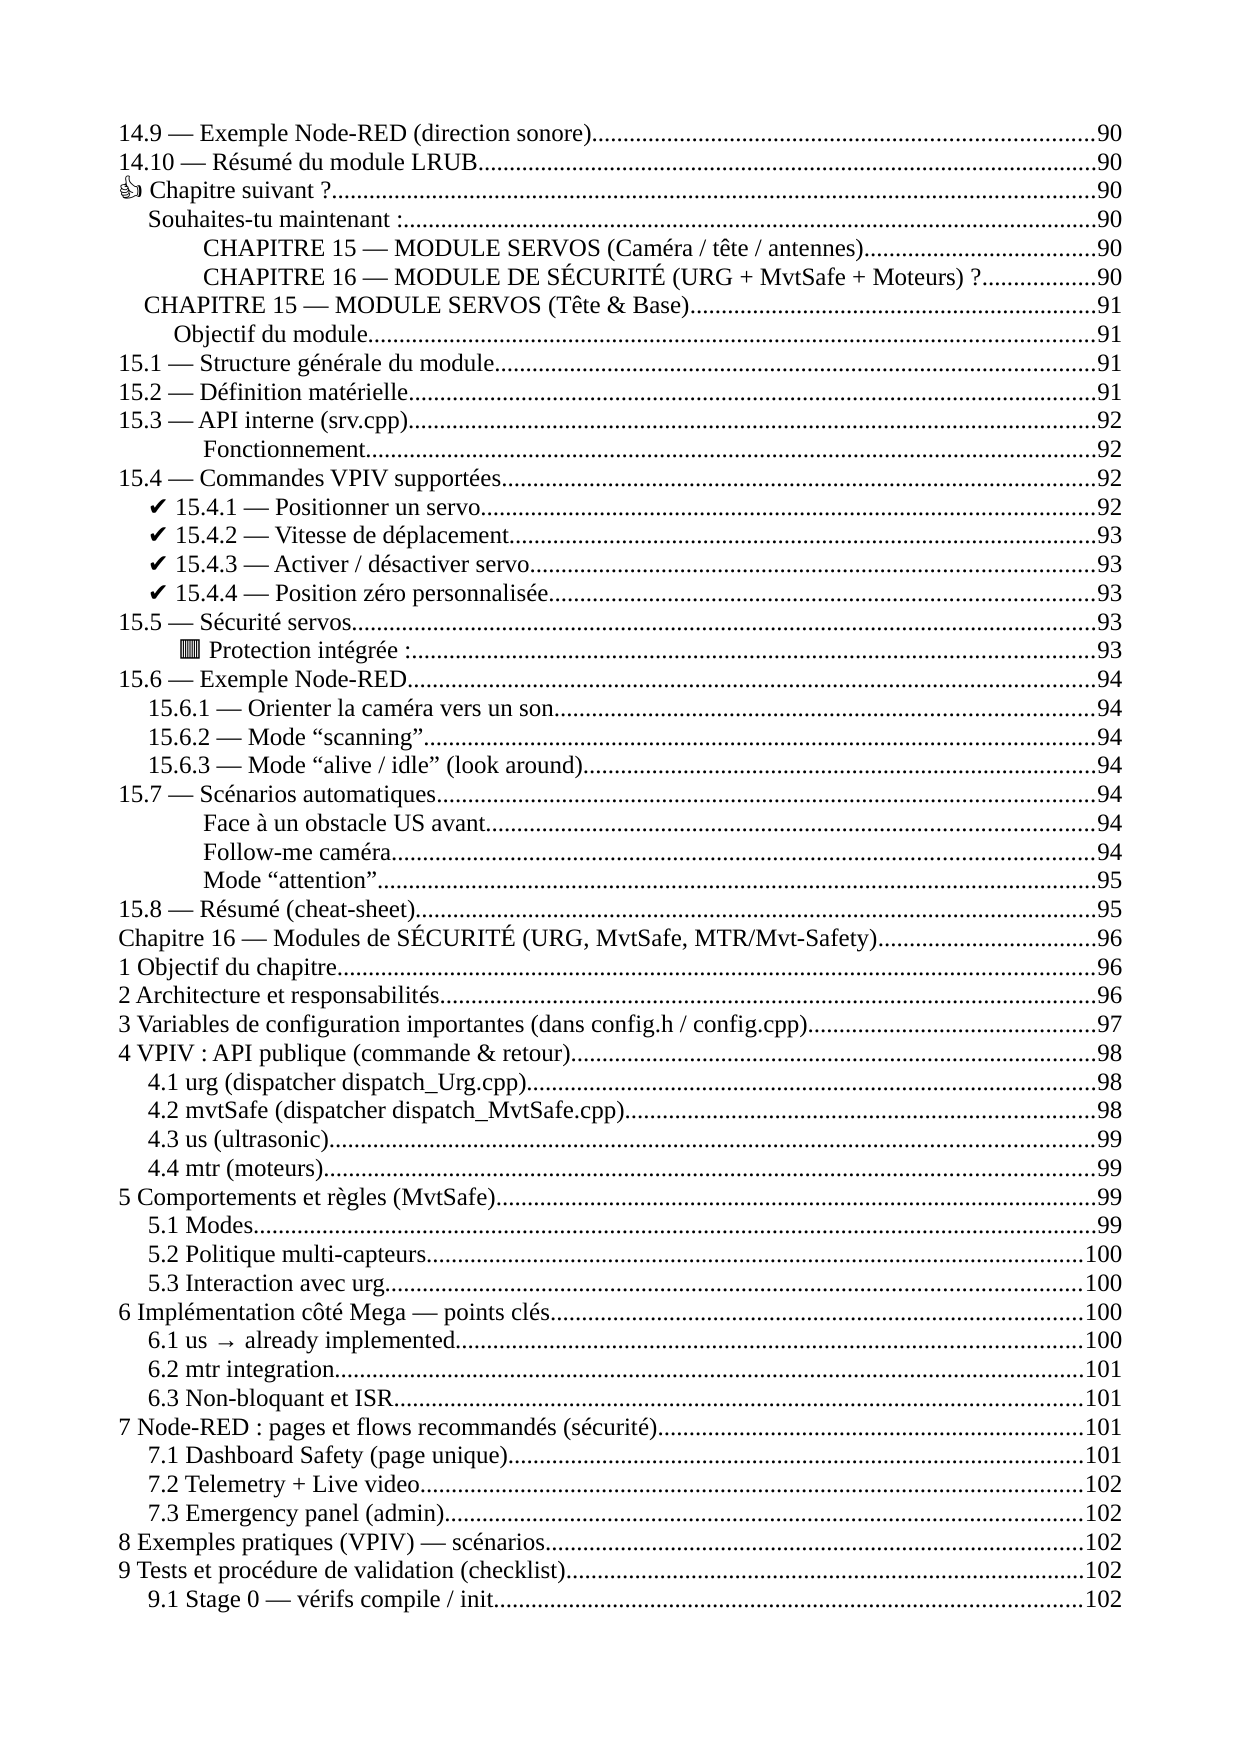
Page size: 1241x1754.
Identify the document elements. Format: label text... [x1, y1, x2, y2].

text 7.3 Emergency panel (admin) 102 [148, 1498, 1122, 1527]
text 15.6.2 — Mode “scanning” 94 [148, 722, 1122, 751]
text 🔴 CHAPITRE 16 — MODULE DE SÉCURITÉ (URG + MvtSafe + Moteurs) ? 90 [177, 262, 1122, 291]
text 6.2 mtr integration 101 [148, 1354, 1122, 1383]
text 4.4 mtr (moteurs) 99 [148, 1153, 1122, 1182]
text 15.7 — Scénarios automatiques 94 [118, 779, 1122, 808]
text 🎯 Objectif du module 91 [148, 319, 1122, 348]
text 14.10 — Résumé du module LRUB 90 [118, 147, 1122, 176]
text 7 Node-RED : pages et flows recommandés (sécurité) 101 [118, 1412, 1122, 1441]
text 6 Implémentation côté Mega — points clés 100 [118, 1297, 1122, 1326]
text 15.3 — API interne (srv.cpp) 92 [118, 406, 1122, 434]
text 15.2 — Définition matérielle 91 [118, 377, 1122, 406]
text Souhaites-tu maintenant : 90 [148, 204, 1122, 233]
text 🧠 Fonctionnement 92 [177, 434, 1122, 463]
text 👍 Chapitre suivant ? 90 [118, 176, 1122, 204]
text 2 Architecture et responsabilités 96 [118, 981, 1122, 1009]
text 5 Comportements et règles (MvtSafe) 99 [118, 1182, 1122, 1211]
text 3 Variables de configuration importantes (dans config.h / config.cpp) 97 [118, 1009, 1122, 1038]
text 15.8 — Résumé (cheat-sheet) 95 [118, 894, 1122, 923]
text 14.9 — Exemple Node-RED (direction sonore) 90 [118, 118, 1122, 147]
text 15.1 — Structure générale du module 91 [118, 348, 1122, 377]
text ✔ 15.4.3 — Activer / désactiver servo 93 [148, 549, 1122, 578]
text 15.4 — Commandes VPIV supportées 92 [118, 463, 1122, 492]
text Chapitre 16 — Modules de SÉCURITÉ (URG, MvtSafe, MTR/Mvt-Safety) 96 [118, 923, 1122, 952]
text 15.5 — Sécurité servos 93 [118, 607, 1122, 636]
text 5.2 Politique multi-capteurs 100 [148, 1239, 1122, 1268]
text ✔ 15.4.1 — Positionner un servo 92 [148, 492, 1122, 521]
text ✔ 15.4.4 — Position zéro personnalisée 93 [148, 578, 1122, 607]
text 6.1 us → already implemented 100 [148, 1326, 1122, 1354]
text 🔶 CHAPITRE 15 — MODULE SERVOS (Caméra / tête / antennes) 90 [177, 233, 1122, 262]
text 8 Exemples pratiques (VPIV) — scénarios 102 [118, 1527, 1122, 1556]
text 4.1 urg (dispatcher dispatch_Urg.cpp) 98 [148, 1067, 1122, 1096]
text 9.1 Stage 0 — vérifs compile / init 102 [148, 1584, 1122, 1613]
text ✅ CHAPITRE 15 — MODULE SERVOS (Tête & Base) 91 [118, 291, 1122, 319]
text 5.3 Interaction avec urg 100 [148, 1268, 1122, 1297]
text 4.3 us (ultrasonic) 99 [148, 1124, 1122, 1153]
text 1 Objectif du chapitre 96 [118, 952, 1122, 981]
text 🔹 Mode “attention” 95 [177, 866, 1122, 894]
text 6.3 Non-bloquant et ISR 101 [148, 1383, 1122, 1412]
text 5.1 Modes 99 [148, 1211, 1122, 1239]
text 🟥 Protection intégrée : 93 [177, 636, 1122, 664]
text 15.6 — Exemple Node-RED 94 [118, 664, 1122, 693]
text ✔ 15.4.2 — Vitesse de déplacement 93 [148, 521, 1122, 549]
text 7.1 Dashboard Safety (page unique) 101 [148, 1441, 1122, 1469]
text 🔹 Face à un obstacle US avant 94 [177, 808, 1122, 837]
text 15.6.3 — Mode “alive / idle” (look around) 94 [148, 751, 1122, 779]
text 4 VPIV : API publique (commande & retour) 98 [118, 1038, 1122, 1067]
text 15.6.1 — Orienter la caméra vers un son 94 [148, 693, 1122, 722]
text 4.2 mvtSafe (dispatcher dispatch_MvtSafe.cpp) 98 [148, 1096, 1122, 1124]
text 7.2 Telemetry + Live video 102 [148, 1469, 1122, 1498]
text 🔹 Follow-me caméra 94 [177, 837, 1122, 866]
text 9 Tests et procédure de validation (checklist) 102 [118, 1556, 1122, 1584]
